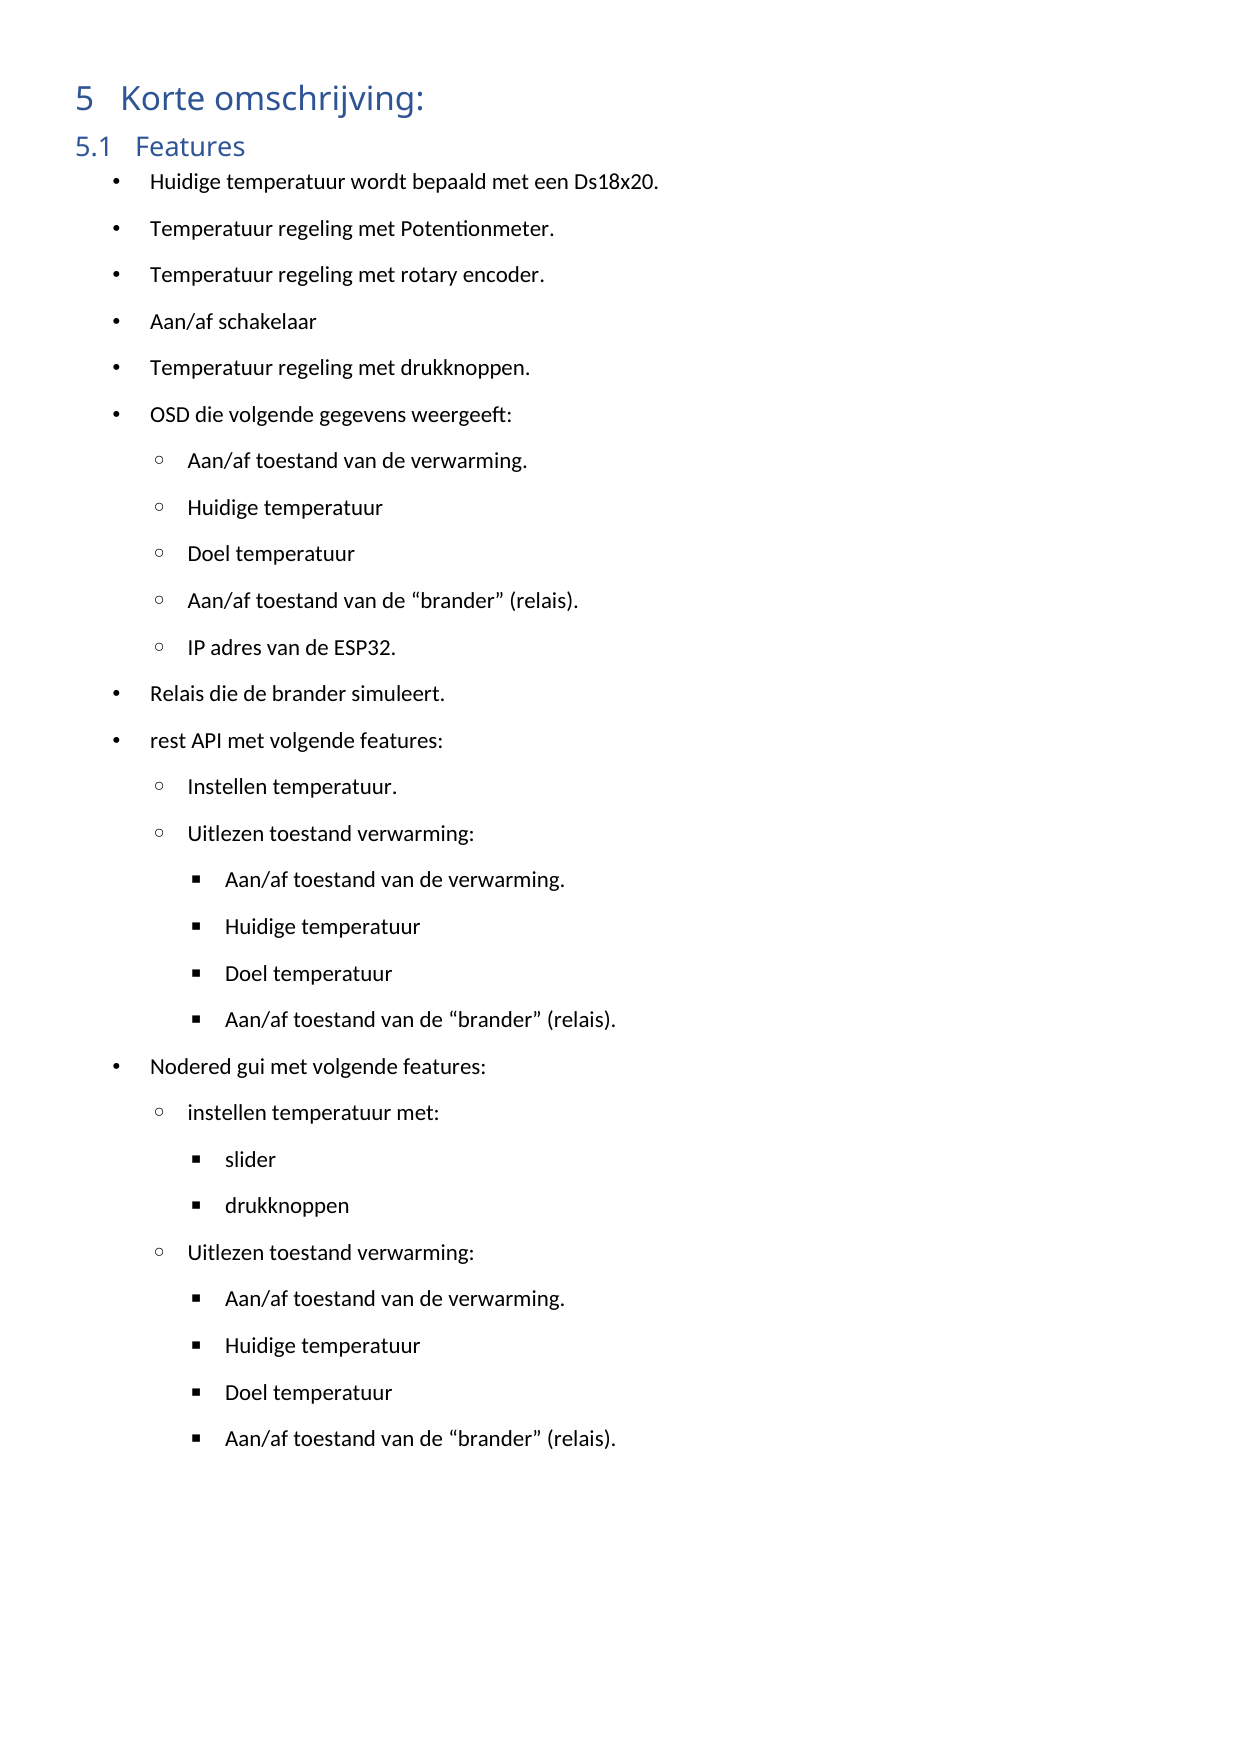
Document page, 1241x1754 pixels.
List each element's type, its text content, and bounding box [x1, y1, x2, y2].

list Doel temperatuur [187, 959, 1165, 987]
list Aan/af toestand van de verwarming. [150, 446, 1165, 474]
list Nodered gui met volgende features: [112, 1052, 1165, 1080]
list Aan/af schakelaar [112, 307, 1165, 335]
list Instellen temperatuur. [150, 772, 1165, 800]
list IP adres van de ESP32. [150, 633, 1165, 661]
list Aan/af toestand van de verwarming. [187, 1284, 1165, 1313]
list Doel temperatuur [187, 1378, 1165, 1406]
list Doel temperatuur [150, 539, 1165, 568]
list OSD die volgende gegevens weergeeft: [112, 400, 1165, 428]
list Aan/af toestand van de “brander” (relais). [187, 1005, 1165, 1033]
subtitle Korte omschrijving: [75, 75, 1165, 120]
list Huidige temperatuur [150, 493, 1165, 521]
list Temperatuur regeling met rotary encoder. [112, 260, 1165, 288]
list rest API met volgende features: [112, 726, 1165, 754]
list Huidige temperatuur [187, 1331, 1165, 1359]
list Relais die de brander simuleert. [112, 679, 1165, 707]
list Uitlezen toestand verwarming: [150, 819, 1165, 847]
subtitle Features [75, 128, 1165, 164]
list Aan/af toestand van de verwarming. [187, 866, 1165, 893]
list Aan/af toestand van de “brander” (relais). [150, 586, 1165, 614]
list Uitlezen toestand verwarming: [150, 1238, 1165, 1266]
list Huidige temperatuur [187, 912, 1165, 940]
list instellen temperatuur met: [150, 1098, 1165, 1126]
list slider [187, 1145, 1165, 1173]
list Huidige temperatuur wordt bepaald met een Ds18x20. [112, 167, 1165, 195]
list Temperatuur regeling met Potentionmeter. [112, 214, 1165, 242]
list drukknoppen [187, 1191, 1165, 1219]
list Temperatuur regeling met drukknoppen. [112, 353, 1165, 381]
list Aan/af toestand van de “brander” (relais). [187, 1424, 1165, 1452]
